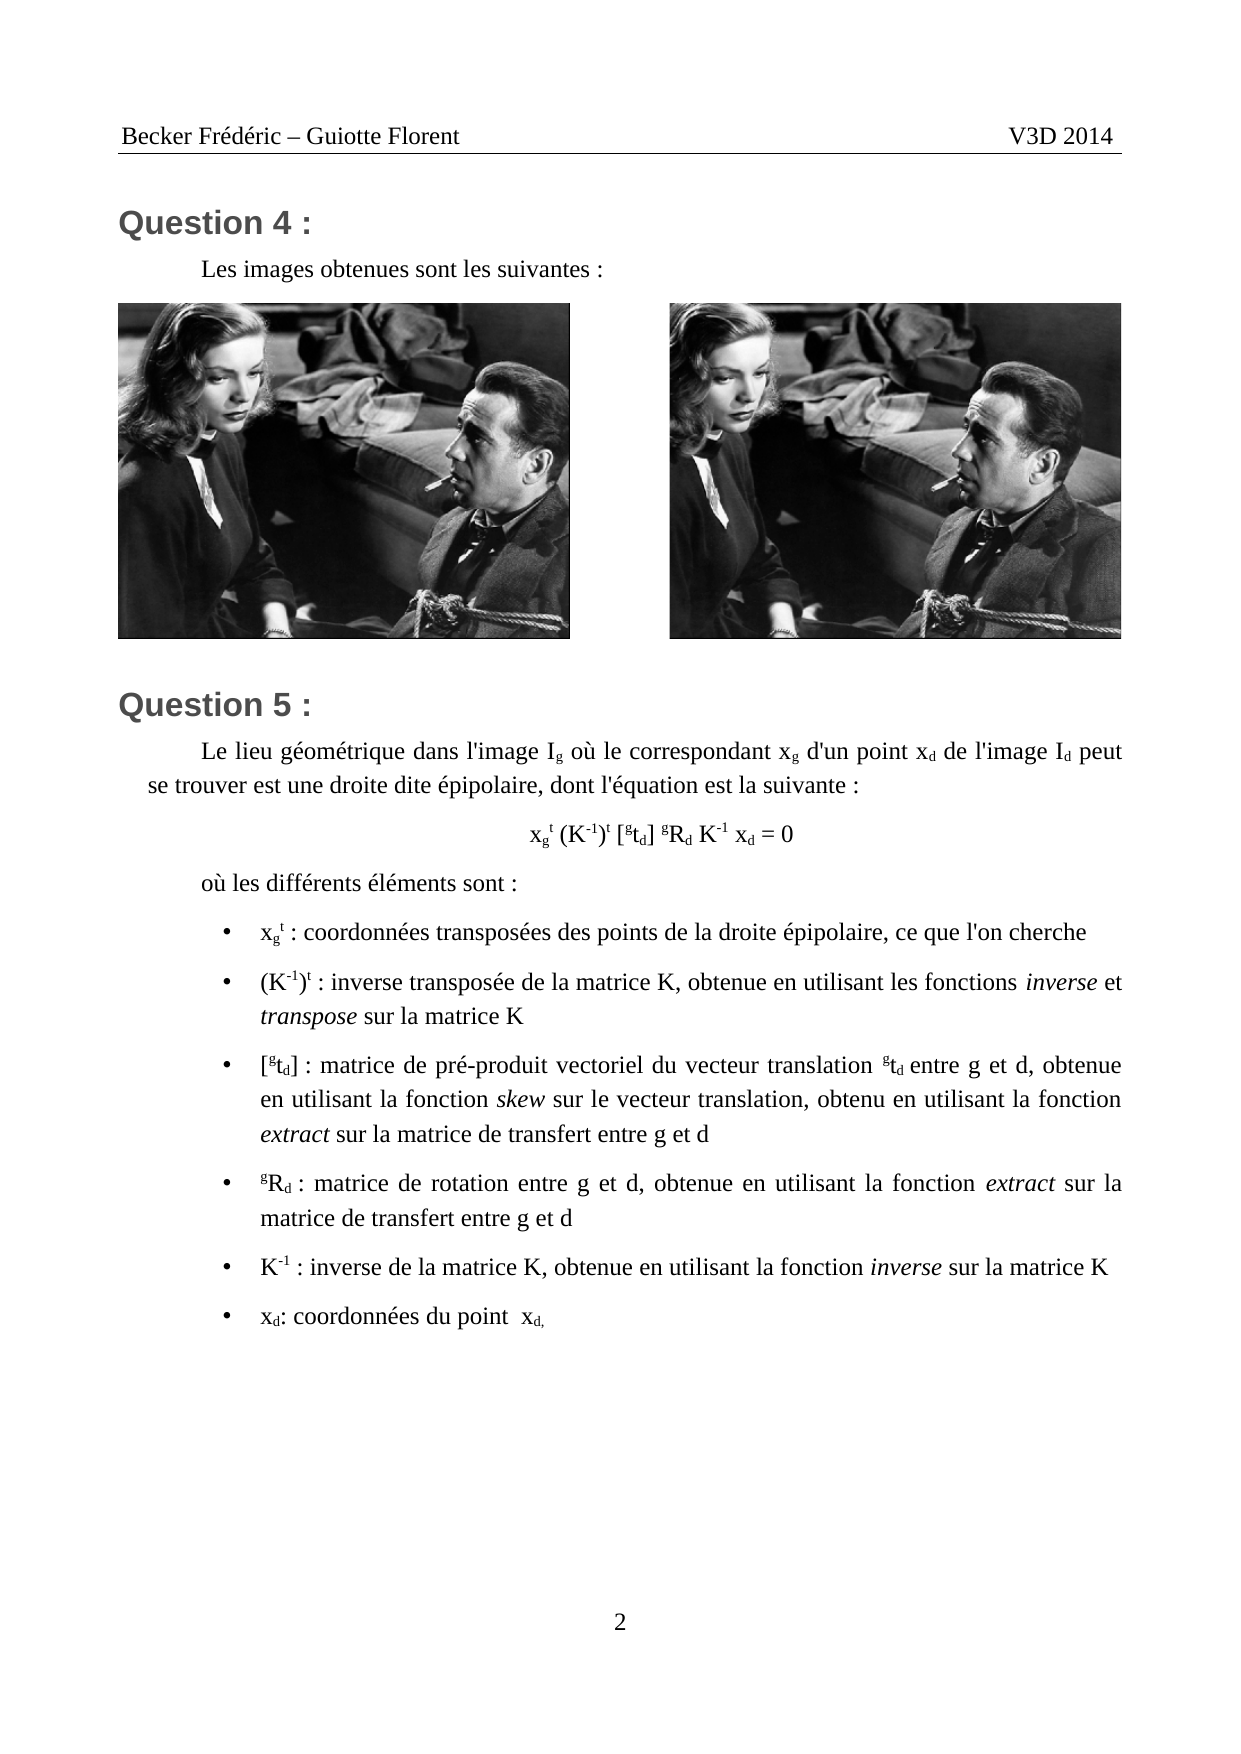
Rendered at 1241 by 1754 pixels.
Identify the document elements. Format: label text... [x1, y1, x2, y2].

picture [118, 303, 570, 639]
text xgt (K-1)t [gtd] gRd K-1 xd = 0 [148, 819, 1122, 848]
list gRd : matrice de rotation entre g et d, obtenue en utilisant la fonction extract sur la matrice de transfert entre g et d [223, 1168, 1122, 1231]
text Les images obtenues sont les suivantes : [148, 254, 1122, 283]
subtitle Question 5 : [118, 685, 1122, 723]
picture [669, 303, 1122, 639]
list K-1 : inverse de la matrice K, obtenue en utilisant la fonction inverse sur la matrice K [223, 1252, 1122, 1280]
list (K-1)t : inverse transposée de la matrice K, obtenue en utilisant les fonctions inverse et transpose sur la matrice K [223, 967, 1122, 1030]
list [gtd] : matrice de pré-produit vectoriel du vecteur translation gtd entre g et d, obtenue en utilisant la fonction skew sur le vecteur translation, obtenu en utilisant la fonction extract sur la matrice de transfert entre g et d [223, 1050, 1122, 1148]
text où les différents éléments sont : [148, 868, 1122, 897]
text Le lieu géométrique dans l'image Ig où le correspondant xg d'un point xd de l'image Id peut se trouver est une droite dite épipolaire, dont l'équation est la suivante : [148, 736, 1122, 799]
subtitle Question 4 : [118, 203, 1122, 242]
list xgt : coordonnées transposées des points de la droite épipolaire, ce que l'on cherche [223, 917, 1122, 946]
list xd: coordonnées du point xd, [223, 1301, 1122, 1329]
